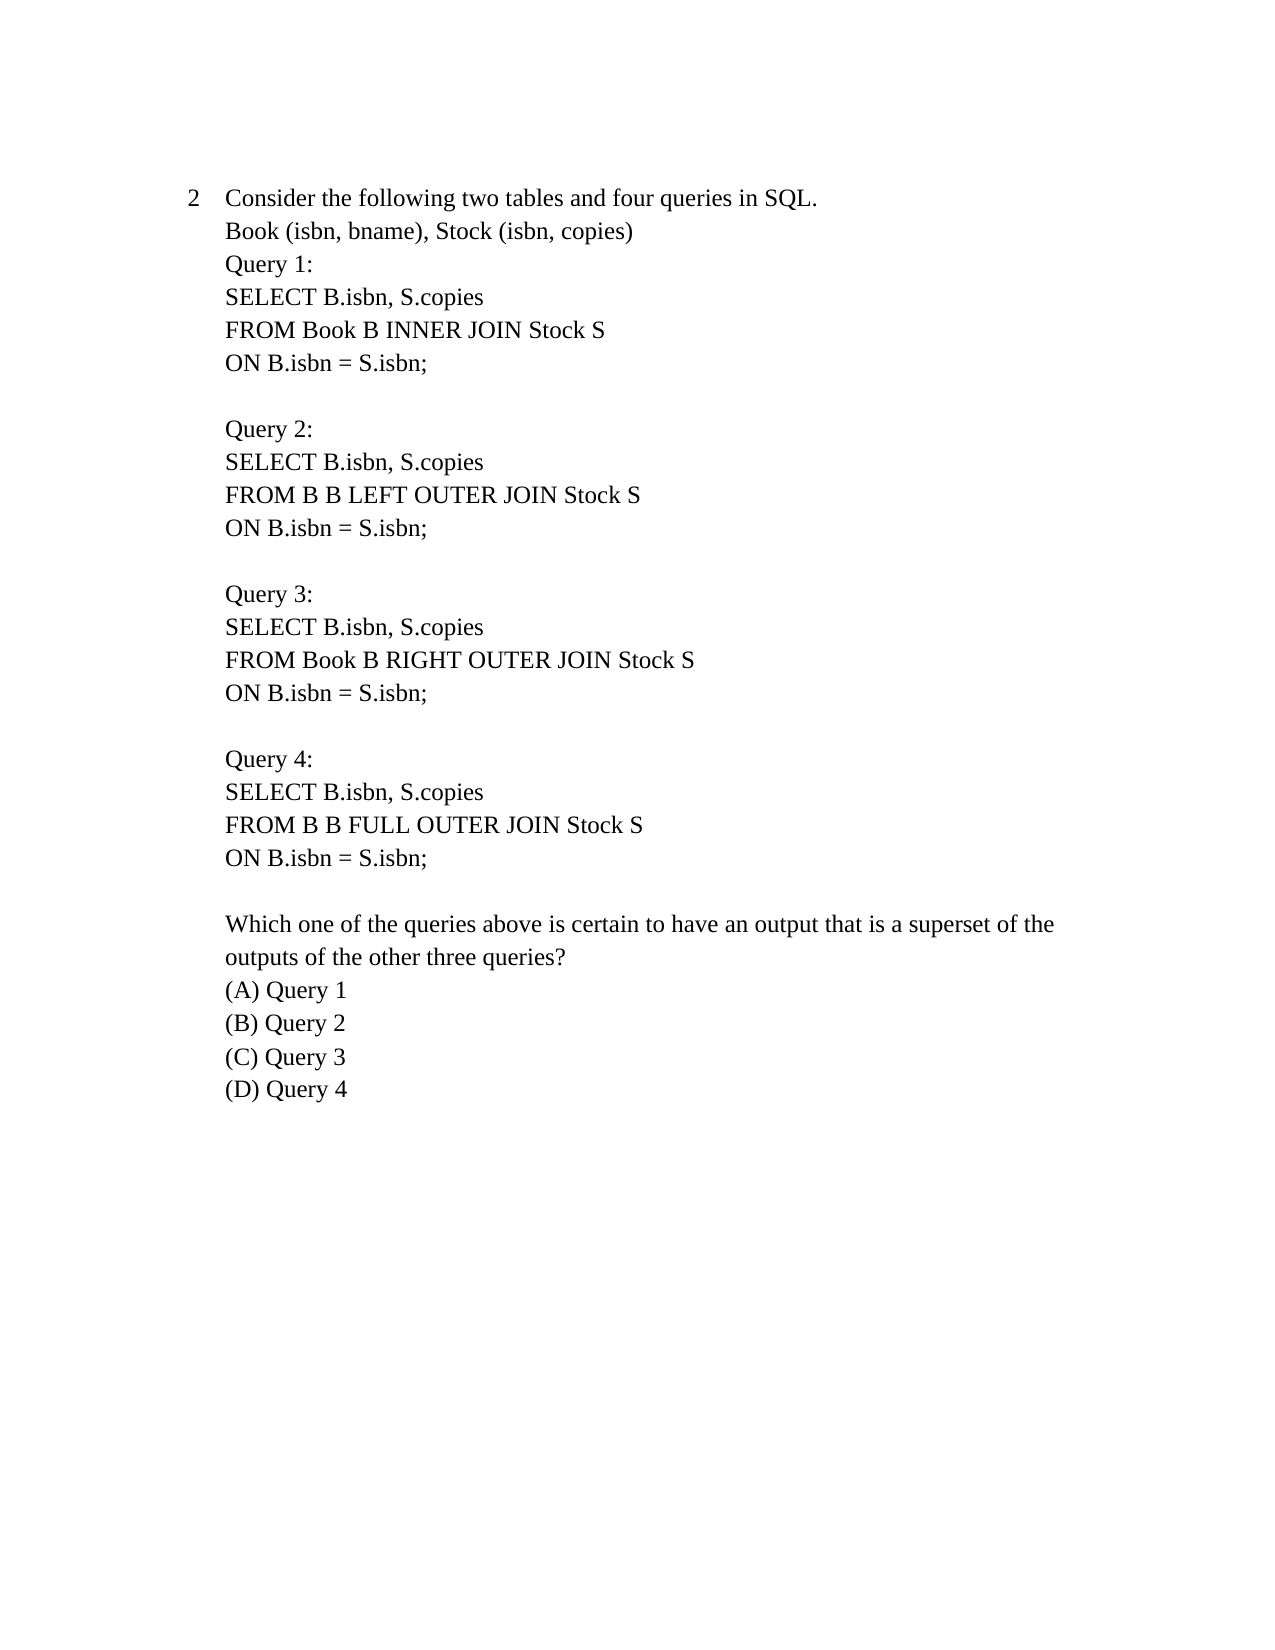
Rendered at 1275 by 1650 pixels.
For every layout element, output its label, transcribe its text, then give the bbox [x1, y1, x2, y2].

text FROM B B FULL OUTER JOIN Stock S [225, 810, 1125, 839]
list Consider the following two tables and four queries in SQL. [187, 183, 1125, 212]
text Query 3: [225, 579, 1125, 608]
text FROM Book B RIGHT OUTER JOIN Stock S [225, 645, 1125, 674]
text SELECT B.isbn, S.copies [225, 612, 1125, 641]
text SELECT B.isbn, S.copies [225, 447, 1125, 476]
text ON B.isbn = S.isbn; [225, 513, 1125, 542]
text Query 4: [225, 744, 1125, 773]
text ON B.isbn = S.isbn; [225, 348, 1125, 377]
text (B) Query 2 [225, 1008, 1125, 1037]
text Query 1: [225, 249, 1125, 278]
text ON B.isbn = S.isbn; [225, 843, 1125, 872]
text FROM B B LEFT OUTER JOIN Stock S [225, 480, 1125, 509]
text SELECT B.isbn, S.copies [225, 282, 1125, 311]
text SELECT B.isbn, S.copies [225, 777, 1125, 806]
text Which one of the queries above is certain to have an output that is a superset of the outputs of the other three queries? [225, 909, 1125, 971]
text (A) Query 1 [225, 976, 1125, 1004]
text (D) Query 4 [225, 1074, 1125, 1103]
text Book (isbn, bname), Stock (isbn, copies) [225, 216, 1125, 245]
text FROM Book B INNER JOIN Stock S [225, 315, 1125, 344]
text Query 2: [225, 414, 1125, 443]
text ON B.isbn = S.isbn; [225, 678, 1125, 707]
text (C) Query 3 [225, 1042, 1125, 1070]
